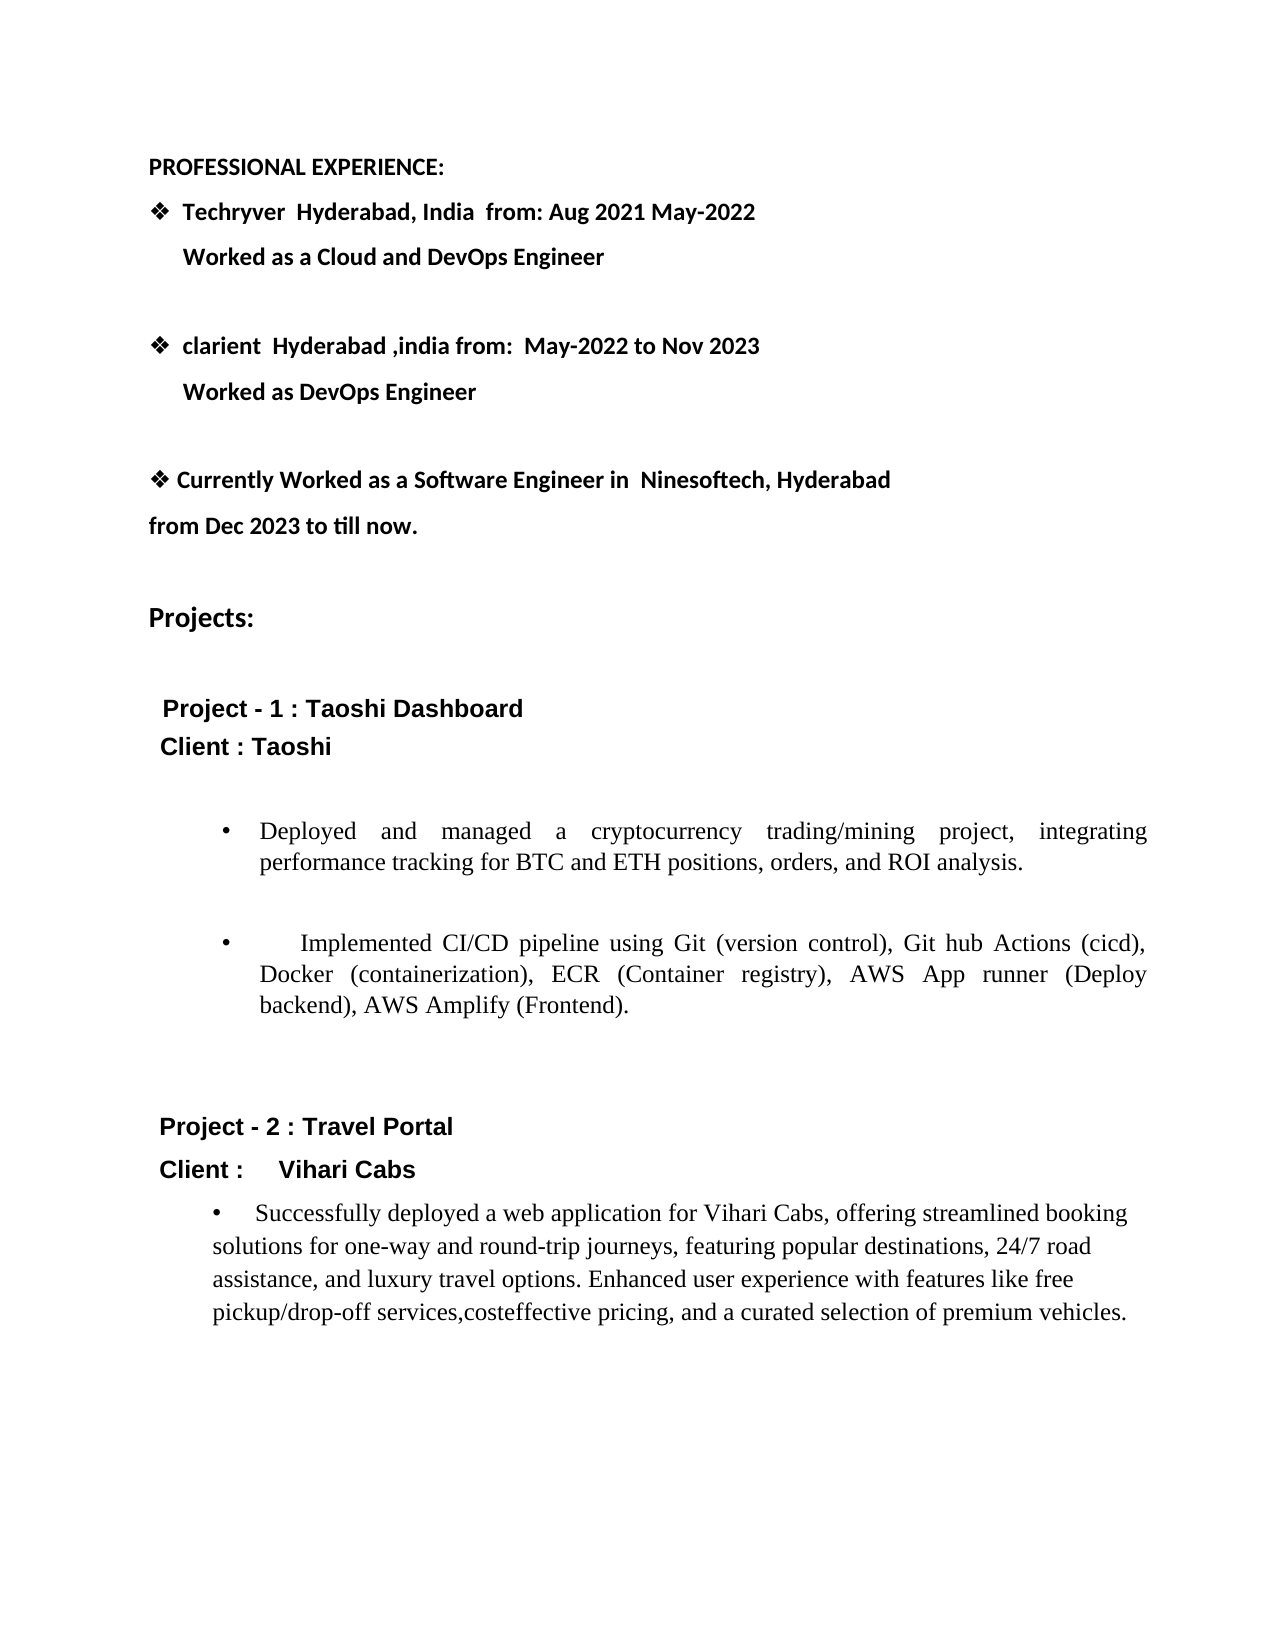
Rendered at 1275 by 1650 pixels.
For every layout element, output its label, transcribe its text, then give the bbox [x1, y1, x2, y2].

text Client : Taoshi [148, 732, 1147, 761]
text Worked as DevOps Engineer [149, 376, 1147, 406]
text ❖ clarient Hyderabad ,india from: May-2022 to Nov 2023 [149, 330, 1147, 361]
list Successfully deployed a web application for Vihari Cabs, offering streamlined booking solutions for one-way and round-trip journeys, featuring popular destinations, 24/7 road assistance, and luxury travel options. Enhanced user experience with features like free pickup/drop-off services,costeffective pricing, and a curated selection of premium vehicles. [212, 1198, 1147, 1326]
text Worked as a Cloud and DevOps Engineer [149, 242, 1147, 272]
text ❖ Techryver Hyderabad, India from: Aug 2021 May-2022 [149, 196, 1147, 227]
text ❖ Currently Worked as a Software Engineer in Ninesoftech, Hyderabad [149, 465, 1147, 495]
subtitle Client : Vihari Cabs [159, 1154, 1147, 1183]
subtitle Project - 2 : Travel Portal [159, 1111, 1147, 1140]
text PROFESSIONAL EXPERIENCE: [149, 151, 1147, 181]
subtitle Project - 1 : Taoshi Dashboard [148, 694, 1147, 722]
text Projects: [149, 599, 1147, 634]
list Deployed and managed a cryptocurrency trading/mining project, integrating performance tracking for BTC and ETH positions, orders, and ROI analysis. [222, 816, 1147, 876]
list Implemented CI/CD pipeline using Git (version control), Git hub Actions (cicd), Docker (containerization), ECR (Container registry), AWS App runner (Deploy backend), AWS Amplify (Frontend). [222, 928, 1147, 1018]
text from Dec 2023 to till now. [149, 510, 1147, 541]
